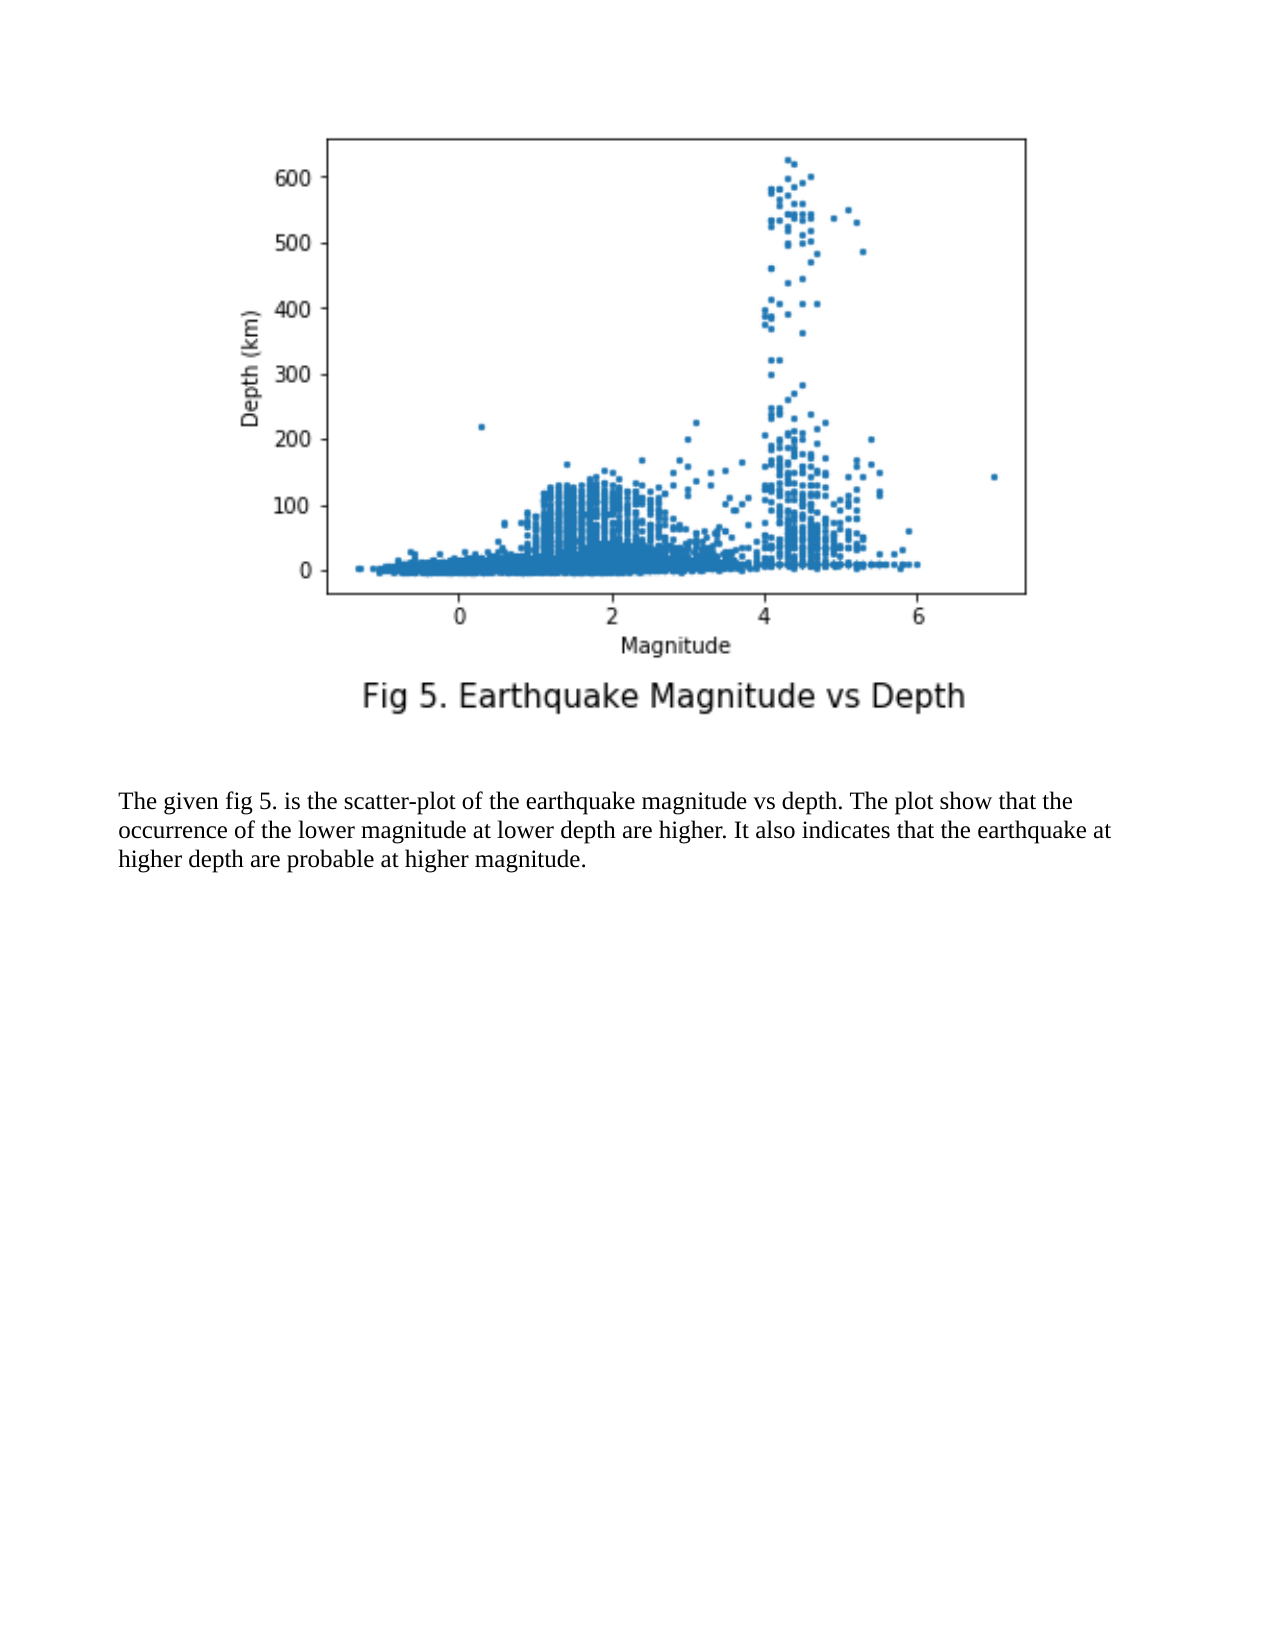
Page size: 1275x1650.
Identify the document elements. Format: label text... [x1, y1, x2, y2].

text The given fig 5. is the scatter-plot of the earthquake magnitude vs depth. The plot show that the occurrence of the lower magnitude at lower depth are higher. It also indicates that the earthquake at higher depth are probable at higher magnitude. [118, 786, 1157, 872]
picture [229, 118, 1046, 729]
